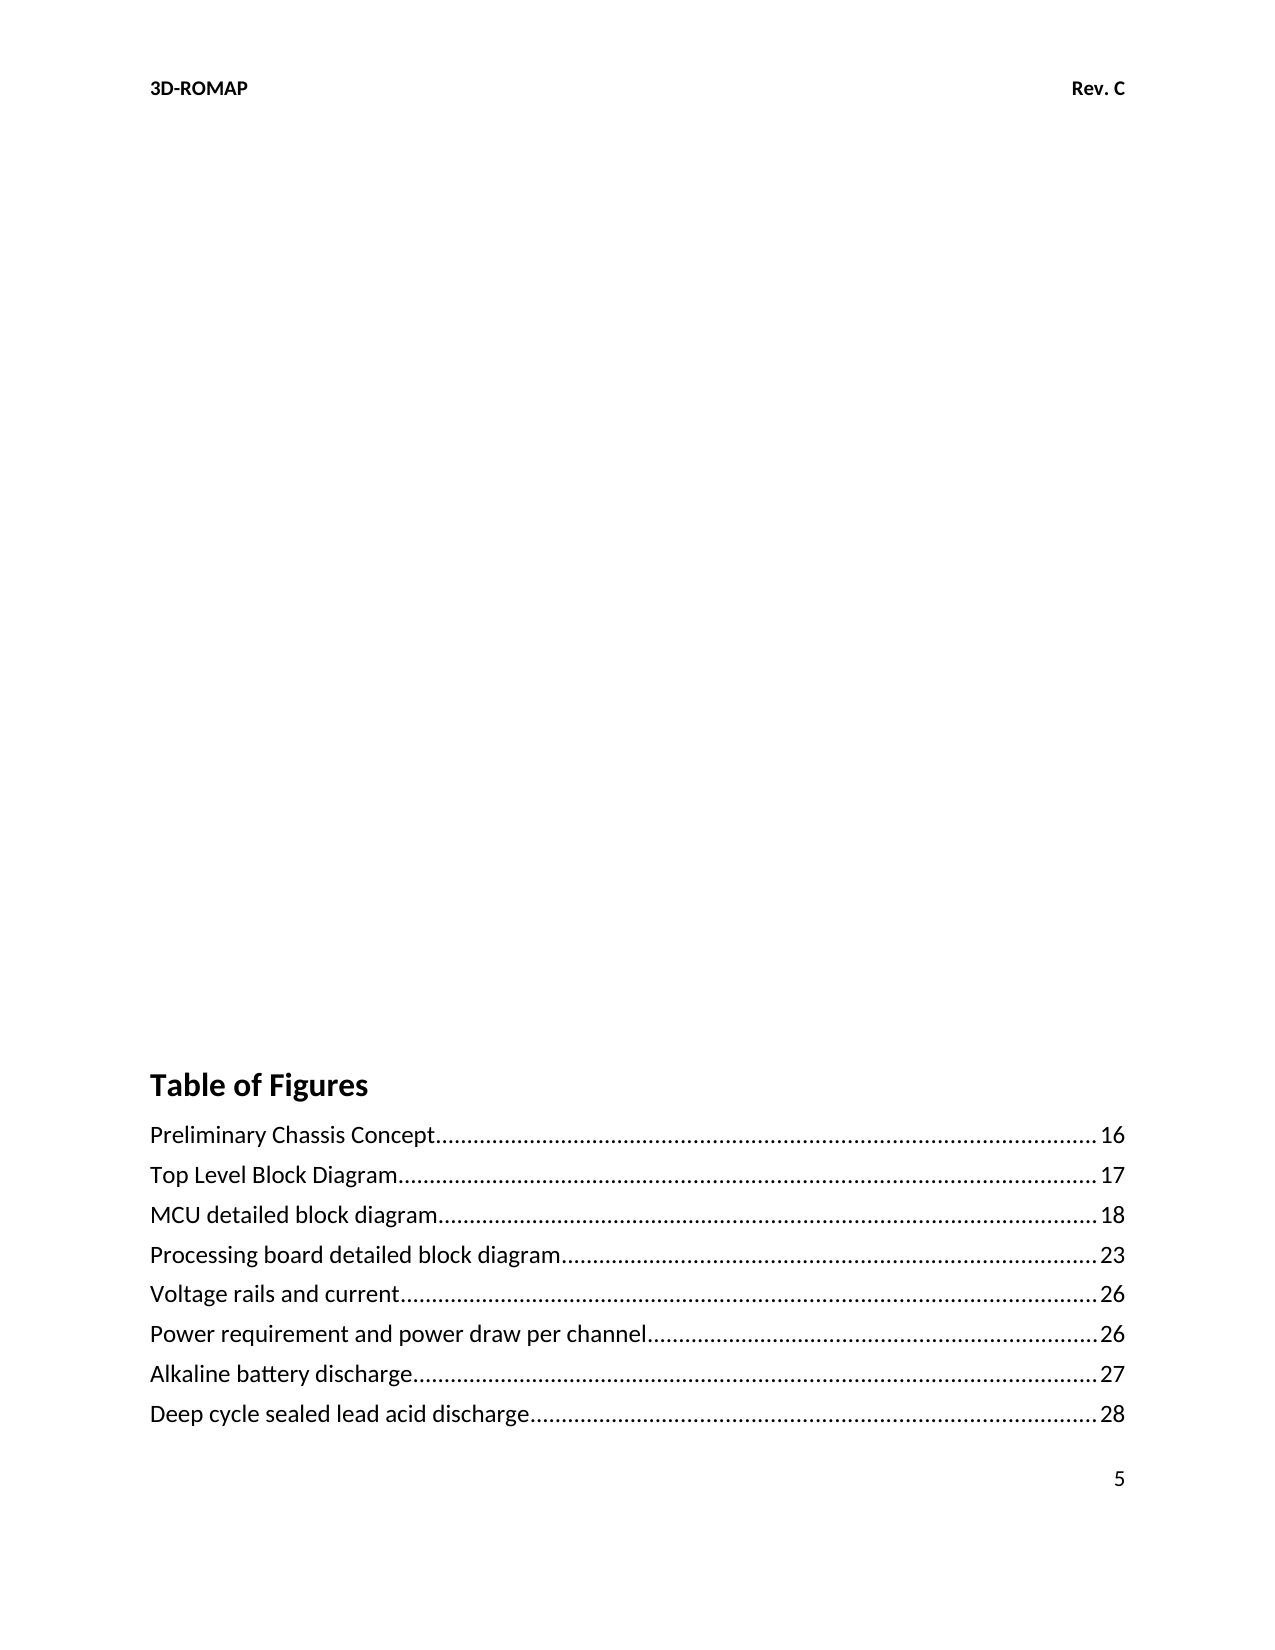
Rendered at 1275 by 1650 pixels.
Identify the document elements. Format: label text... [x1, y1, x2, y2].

text Power requirement and power draw per channel 26 [150, 1318, 1125, 1349]
text Alkaline battery discharge 27 [150, 1358, 1125, 1389]
text Preliminary Chassis Concept 16 [150, 1119, 1125, 1150]
text Top Level Block Diagram 17 [150, 1159, 1125, 1190]
subtitle Table of Figures [150, 1064, 1125, 1104]
text MCU detailed block diagram 18 [150, 1199, 1125, 1229]
text Processing board detailed block diagram 23 [150, 1239, 1125, 1269]
text Deep cycle sealed lead acid discharge 28 [150, 1398, 1125, 1428]
text Voltage rails and current 26 [150, 1278, 1125, 1309]
